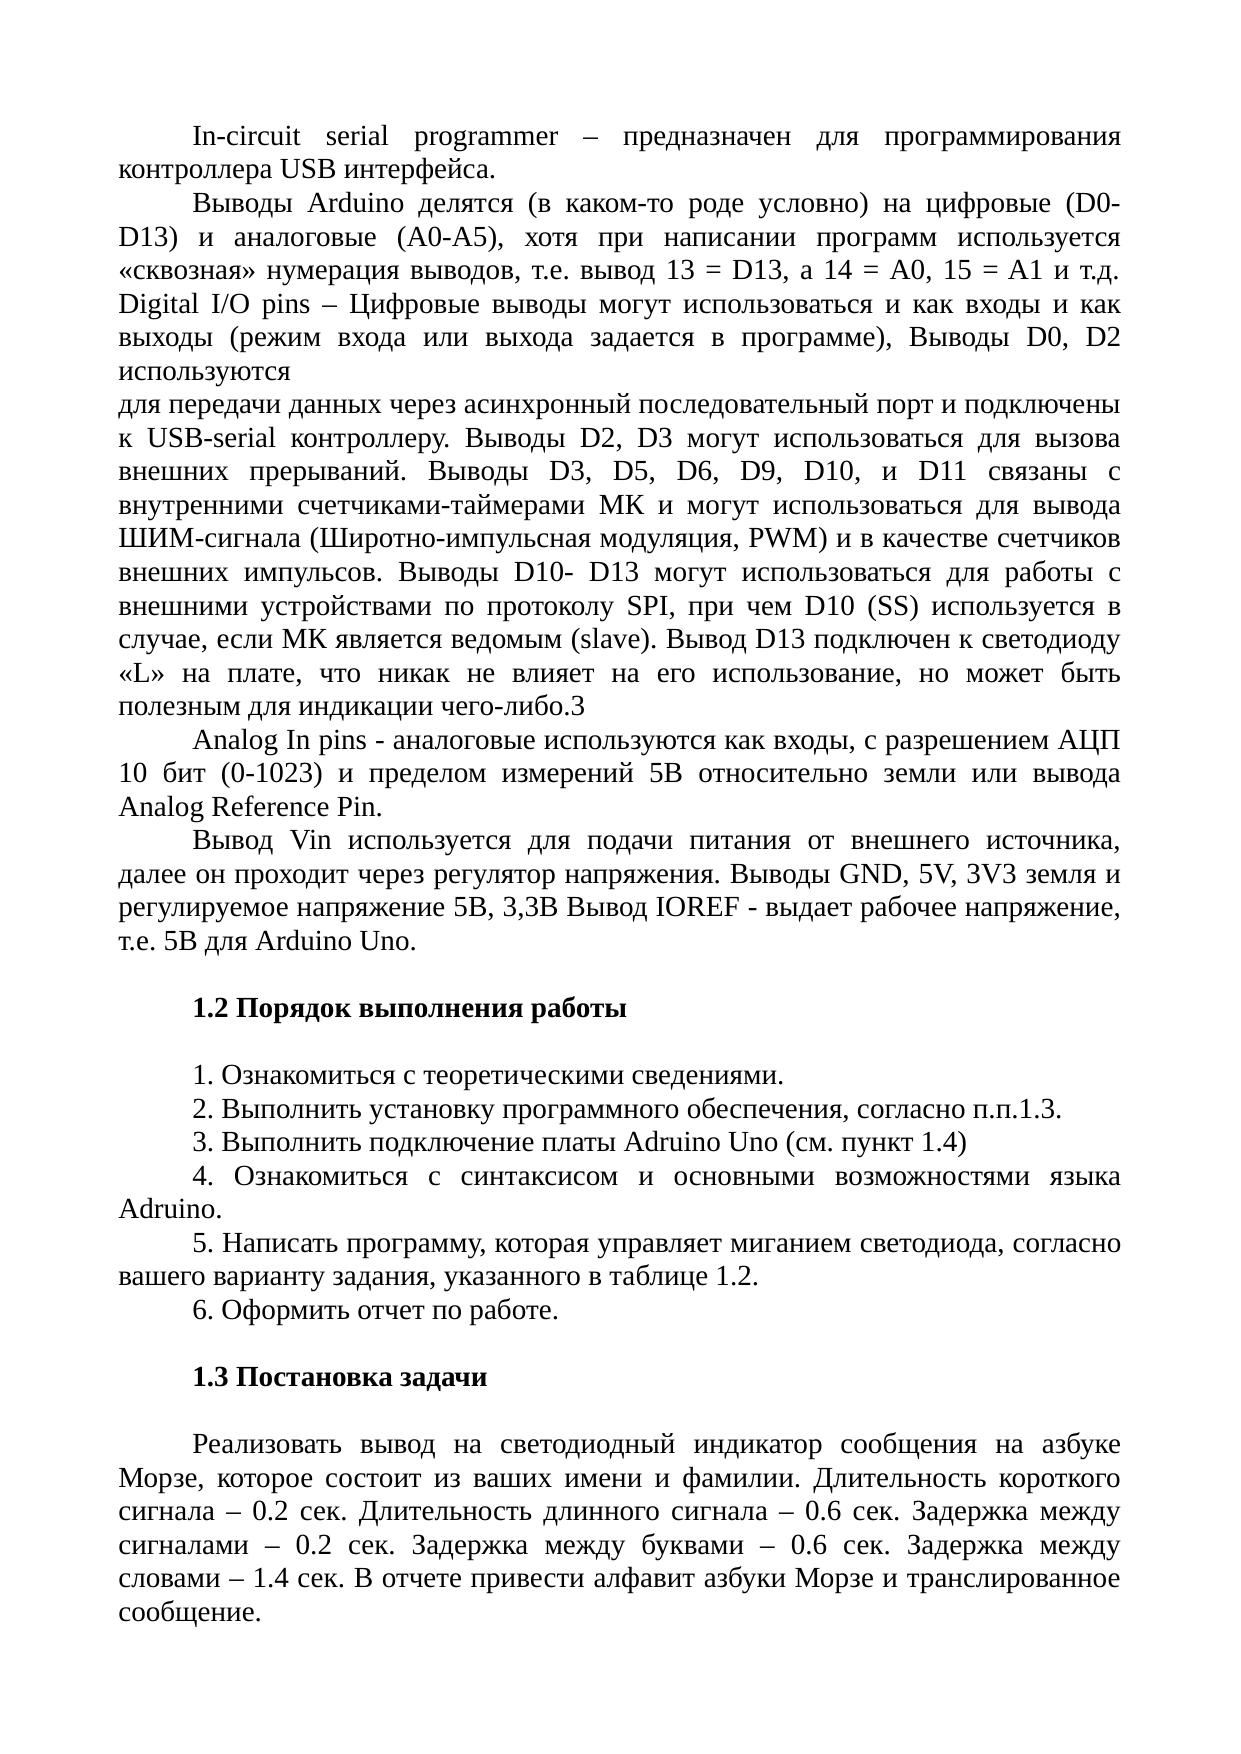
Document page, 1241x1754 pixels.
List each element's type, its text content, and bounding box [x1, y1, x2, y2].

text In-circuit serial programmer – предназначен для программирования контроллера USB интерфейса. [118, 118, 1122, 185]
text Выводы Arduino делятся (в каком-то роде условно) на цифровые (D0- D13) и аналоговые (A0-A5), хотя при написании программ используется «сквозная» нумерация выводов, т.е. вывод 13 = D13, а 14 = A0, 15 = A1 и т.д. Digital I/O pins – Цифровые выводы могут использоваться и как входы и как выходы (режим входа или выхода задается в программе), Выводы D0, D2 используются [118, 185, 1122, 386]
text Analog In pins - аналоговые используются как входы, с разрешением АЦП 10 бит (0-1023) и пределом измерений 5В относительно земли или вывода Analog Reference Pin. [118, 722, 1122, 822]
text 1. Ознакомиться с теоретическими сведениями. [118, 1057, 1122, 1091]
text 2. Выполнить установку программного обеспечения, согласно п.п.1.3. [118, 1091, 1122, 1124]
text Реализовать вывод на светодиодный индикатор сообщения на азбуке Морзе, которое состоит из ваших имени и фамилии. Длительность короткого сигнала – 0.2 сек. Длительность длинного сигнала – 0.6 сек. Задержка между сигналами – 0.2 сек. Задержка между буквами – 0.6 сек. Задержка между словами – 1.4 сек. В отчете привести алфавит азбуки Морзе и транслированное сообщение. [118, 1426, 1122, 1627]
text для передачи данных через асинхронный последовательный порт и подключены к USB-serial контроллеру. Выводы D2, D3 могут использоваться для вызова внешних прерываний. Выводы D3, D5, D6, D9, D10, и D11 связаны с внутренними счетчиками-таймерами МК и могут использоваться для вывода ШИМ-сигнала (Широтно-импульсная модуляция, PWM) и в качестве счетчиков внешних импульсов. Выводы D10- D13 могут использоваться для работы с внешними устройствами по протоколу SPI, при чем D10 (SS) используется в случае, если МК является ведомым (slave). Вывод D13 подключен к светодиоду «L» на плате, что никак не влияет на его использование, но может быть полезным для индикации чего-либо.3 [118, 386, 1122, 722]
text 6. Оформить отчет по работе. [118, 1292, 1122, 1326]
text 3. Выполнить подключение платы Adruino Uno (см. пункт 1.4) [118, 1124, 1122, 1158]
text 5. Написать программу, которая управляет миганием светодиода, согласно вашего варианту задания, указанного в таблице 1.2. [118, 1225, 1122, 1292]
text Вывод Vin используется для подачи питания от внешнего источника, далее он проходит через регулятор напряжения. Выводы GND, 5V, 3V3 земля и регулируемое напряжение 5В, 3,3В Вывод IOREF - выдает рабочее напряжение, т.е. 5В для Arduino Uno. [118, 822, 1122, 957]
text 4. Ознакомиться с синтаксисом и основными возможностями языка Adruino. [118, 1158, 1122, 1225]
text 1.3 Постановка задачи [118, 1359, 1122, 1393]
text 1.2 Порядок выполнения работы [118, 990, 1122, 1024]
